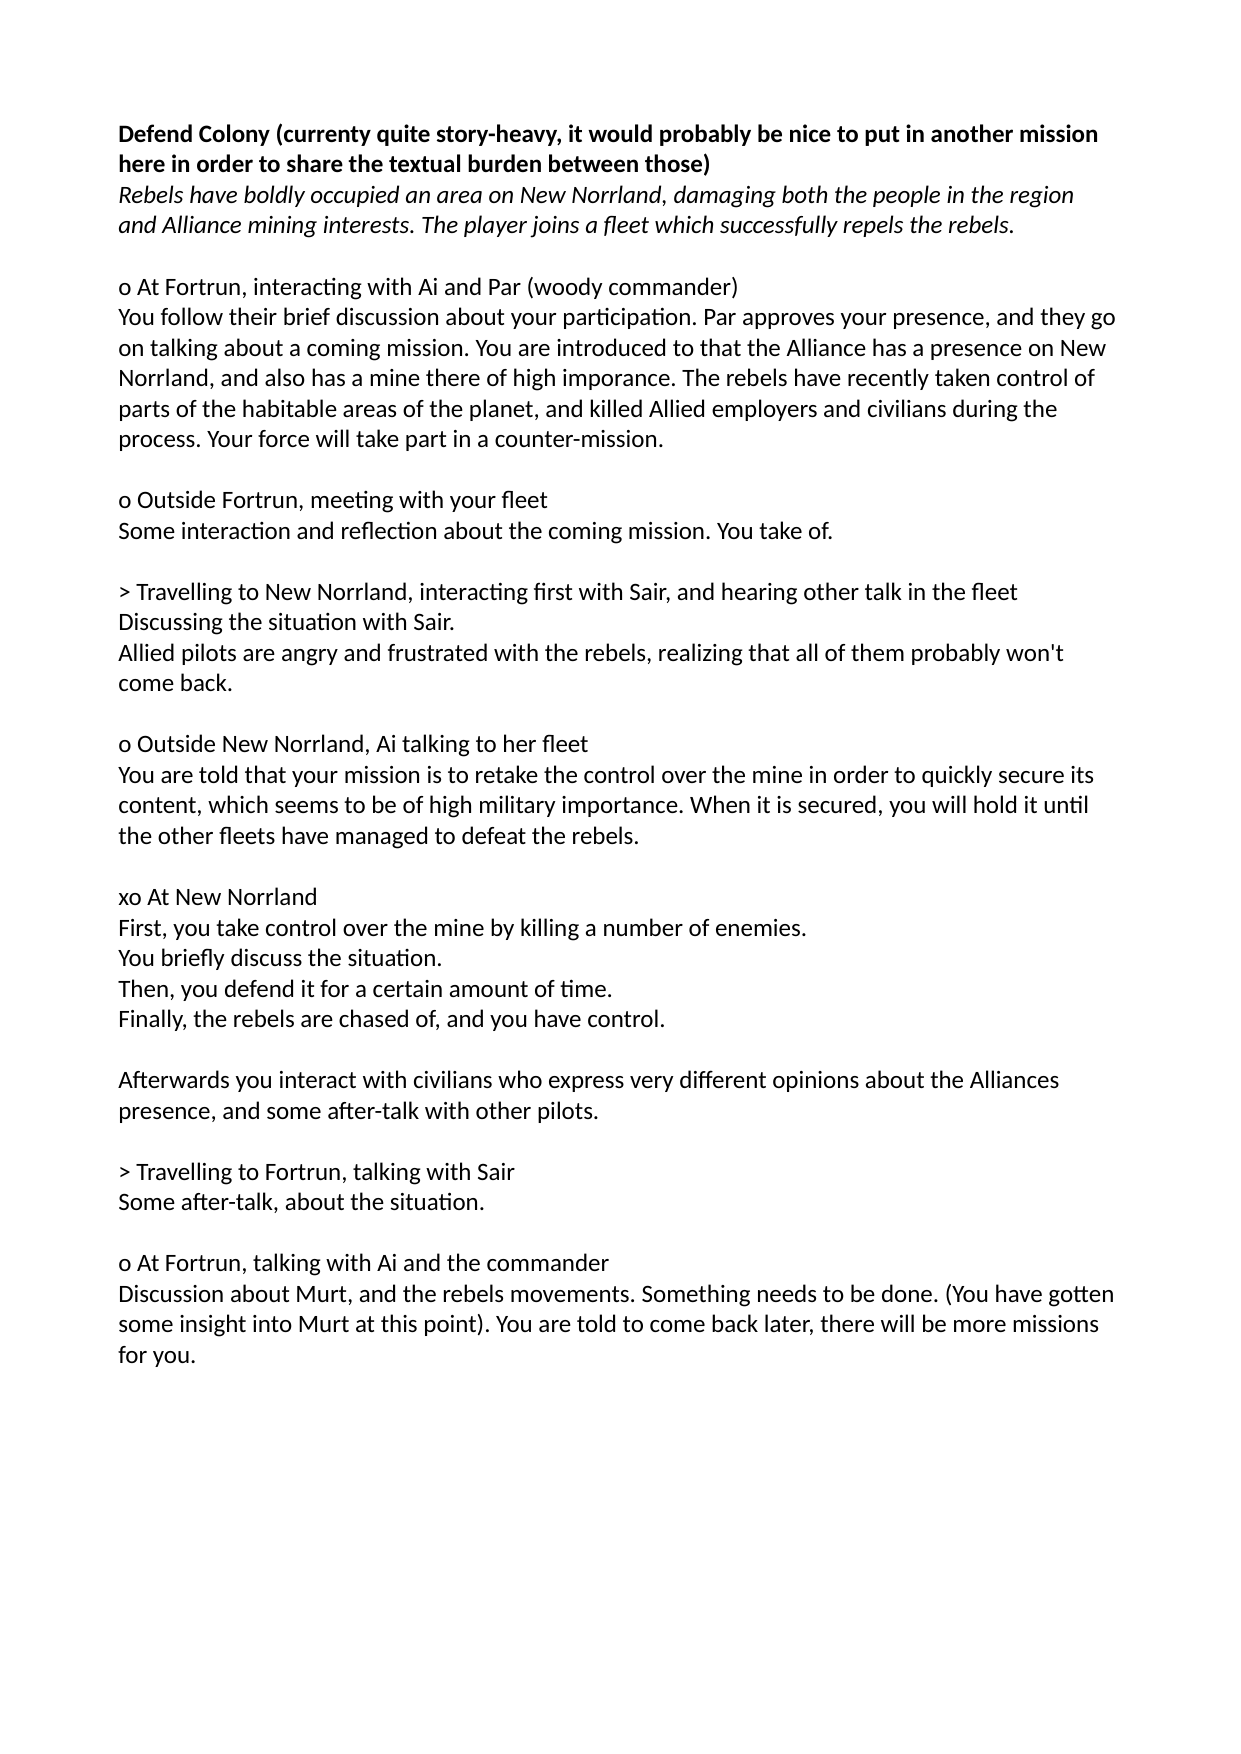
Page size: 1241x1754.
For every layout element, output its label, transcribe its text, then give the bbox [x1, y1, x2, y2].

text > Travelling to New Norrland, interacting first with Sair, and hearing other talk in the fleet [118, 576, 1122, 606]
text > Travelling to Fortrun, talking with Sair [118, 1156, 1122, 1186]
text Defend Colony (currenty quite story-heavy, it would probably be nice to put in another mission here in order to share the textual burden between those) [118, 118, 1122, 179]
text xo At New Norrland [118, 881, 1122, 912]
text and Alliance mining interests. The player joins a fleet which successfully repels the rebels. [118, 210, 1122, 240]
text Afterwards you interact with civilians who express very different opinions about the Alliances presence, and some after-talk with other pilots. [118, 1064, 1122, 1125]
text Some interaction and reflection about the coming mission. You take of. [118, 515, 1122, 545]
text You follow their brief discussion about your participation. Par approves your presence, and they go on talking about a coming mission. You are introduced to that the Alliance has a presence on New Norrland, and also has a mine there of high imporance. The rebels have recently taken control of parts of the habitable areas of the planet, and killed Allied employers and civilians during the process. Your force will take part in a counter-mission. [118, 301, 1122, 454]
text o At Fortrun, talking with Ai and the commander [118, 1247, 1122, 1278]
text o At Fortrun, interacting with Ai and Par (woody commander) [118, 271, 1122, 301]
text You are told that your mission is to retake the control over the mine in order to quickly secure its content, which seems to be of high military importance. When it is secured, you will hold it until the other fleets have managed to defeat the rebels. [118, 759, 1122, 851]
text Then, you defend it for a certain amount of time. [118, 973, 1122, 1003]
text Discussing the situation with Sair. [118, 606, 1122, 637]
text Rebels have boldly occupied an area on New Norrland, damaging both the people in the region [118, 179, 1122, 210]
text o Outside New Norrland, Ai talking to her fleet [118, 728, 1122, 759]
text o Outside Fortrun, meeting with your fleet [118, 484, 1122, 515]
text Allied pilots are angry and frustrated with the rebels, realizing that all of them probably won't come back. [118, 637, 1122, 698]
text First, you take control over the mine by killing a number of enemies. [118, 912, 1122, 942]
text Finally, the rebels are chased of, and you have control. [118, 1003, 1122, 1034]
text Some after-talk, about the situation. [118, 1186, 1122, 1217]
text You briefly discuss the situation. [118, 942, 1122, 973]
text Discussion about Murt, and the rebels movements. Something needs to be done. (You have gotten some insight into Murt at this point). You are told to come back later, there will be more missions for you. [118, 1278, 1122, 1369]
